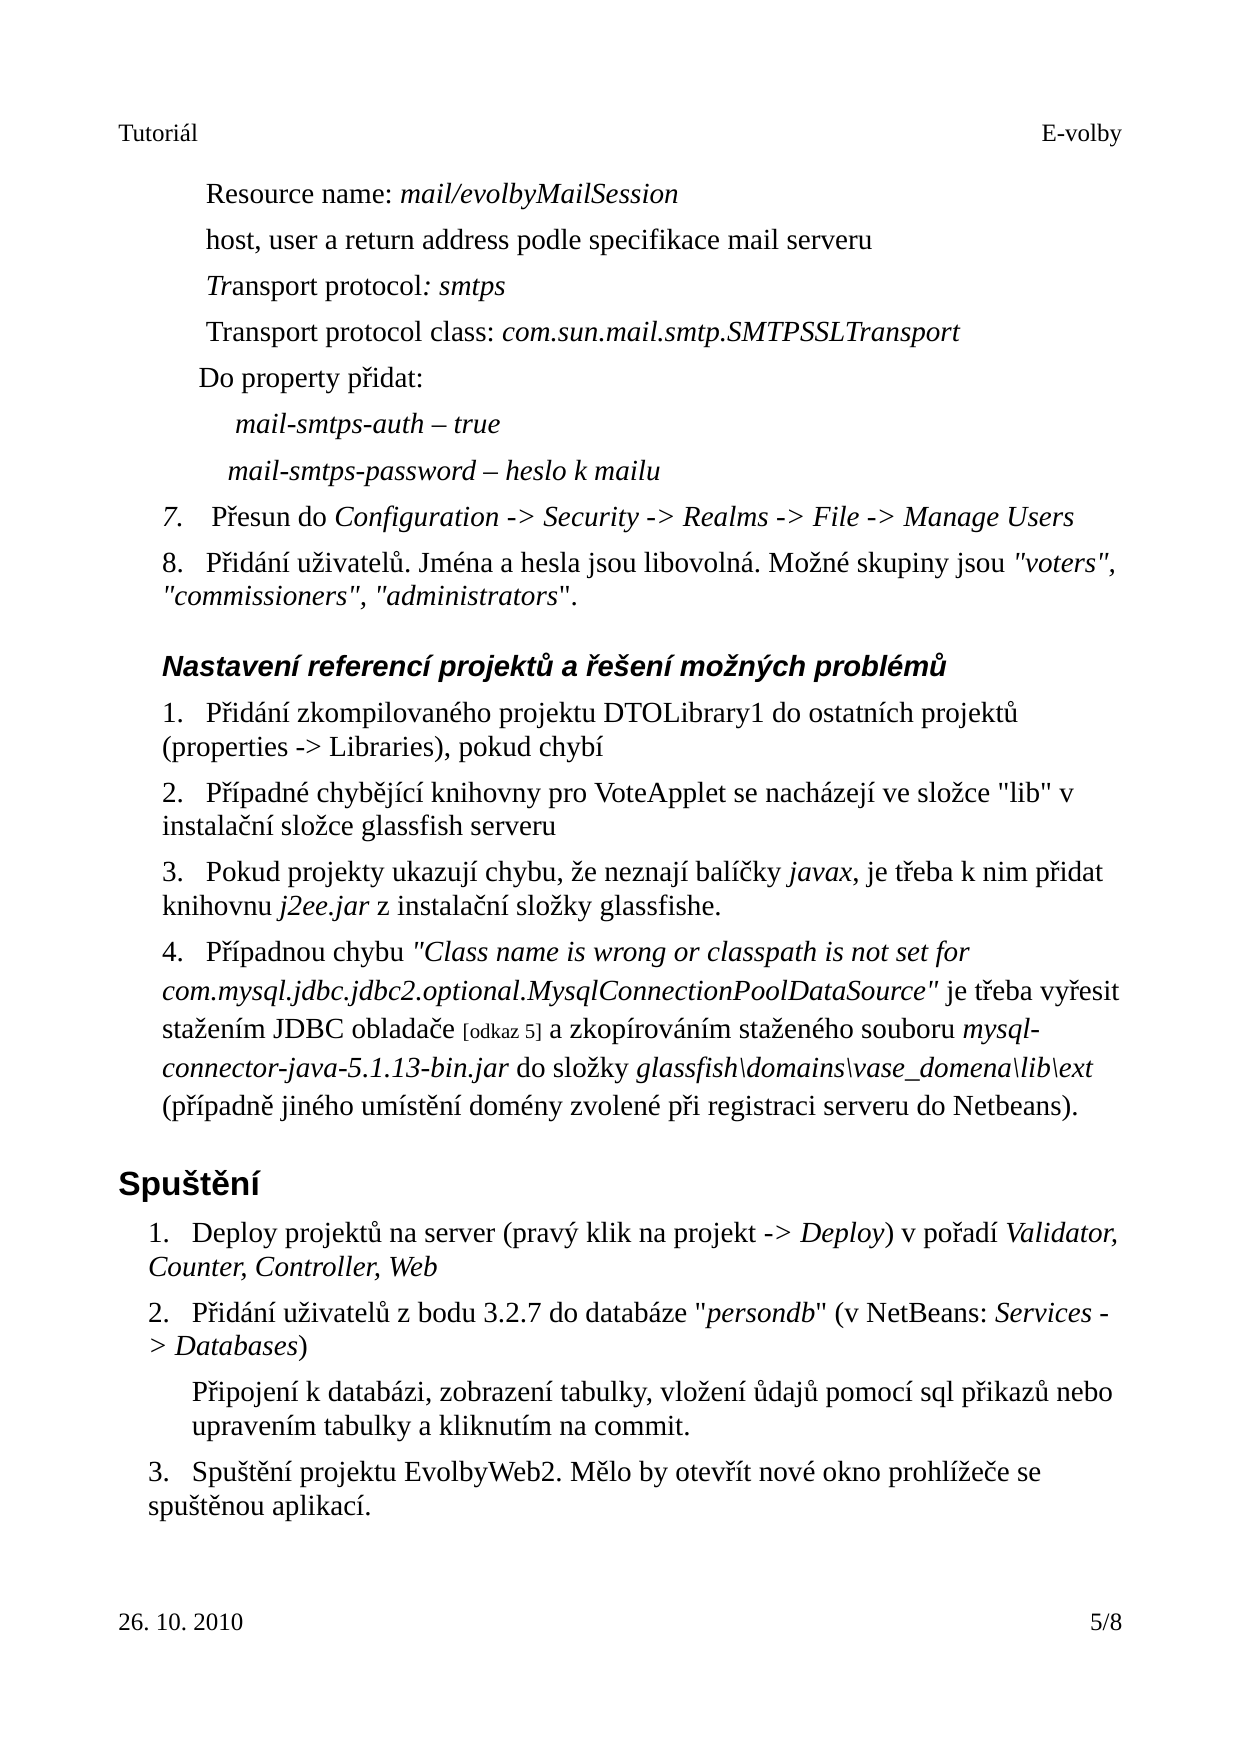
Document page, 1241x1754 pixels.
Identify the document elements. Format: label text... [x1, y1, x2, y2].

text Připojení k databázi, zobrazení tabulky, vložení ůdajů pomocí sql přikazů nebo upravením tabulky a kliknutím na commit. [192, 1374, 1122, 1442]
text mail-smtps-auth – true [162, 407, 1122, 440]
text 1. Přidání zkompilovaného projektu DTOLibrary1 do ostatních projektů (properties -> Libraries), pokud chybí [162, 695, 1122, 762]
text 2. Přidání uživatelů z bodu 3.2.7 do databáze "persondb" (v NetBeans: Services -> Databases) [148, 1295, 1122, 1362]
text 7. Přesun do Configuration -> Security -> Realms -> File -> Manage Users [162, 499, 1122, 532]
text 1. Deploy projektů na server (pravý klik na projekt -> Deploy) v pořadí Validator, Counter, Controller, Web [148, 1215, 1122, 1282]
text mail-smtps-password – heslo k mailu [162, 453, 1122, 486]
text Resource name: mail/evolbyMailSession [162, 176, 1122, 210]
text host, user a return address podle specifikace mail serveru [162, 222, 1122, 256]
text 8. Přidání uživatelů. Jména a hesla jsou libovolná. Možné skupiny jsou "voters", "commissioners", "administrators". [162, 545, 1122, 612]
text 2. Případné chybějící knihovny pro VoteApplet se nacházejí ve složce "lib" v instalační složce glassfish serveru [162, 775, 1122, 842]
text 3. Pokud projekty ukazují chybu, že neznají balíčky javax, je třeba k nim přidat knihovnu j2ee.jar z instalační složky glassfishe. [162, 854, 1122, 922]
text Transport protocol: smtps [162, 268, 1122, 302]
text Do property přidat: [162, 361, 1122, 394]
subtitle Spuštění [118, 1164, 1122, 1203]
text 4. Případnou chybu "Class name is wrong or classpath is not set for com.mysql.jdbc.jdbc2.optional.MysqlConnectionPoolDataSource" je třeba vyřesit stažením JDBC obladače [odkaz 5] a zkopírováním staženého souboru mysql-connector-java-5.1.13-bin.jar do složky glassfish\domains\vase_domena\lib\ext (případně jiného umístění domény zvolené při registraci serveru do Netbeans). [162, 934, 1122, 1122]
text 3. Spuštění projektu EvolbyWeb2. Mělo by otevřít nové okno prohlížeče se spuštěnou aplikací. [148, 1454, 1122, 1521]
text Transport protocol class: com.sun.mail.smtp.SMTPSSLTransport [162, 314, 1122, 348]
subtitle Nastavení referencí projektů a řešení možných problémů [162, 649, 1122, 683]
